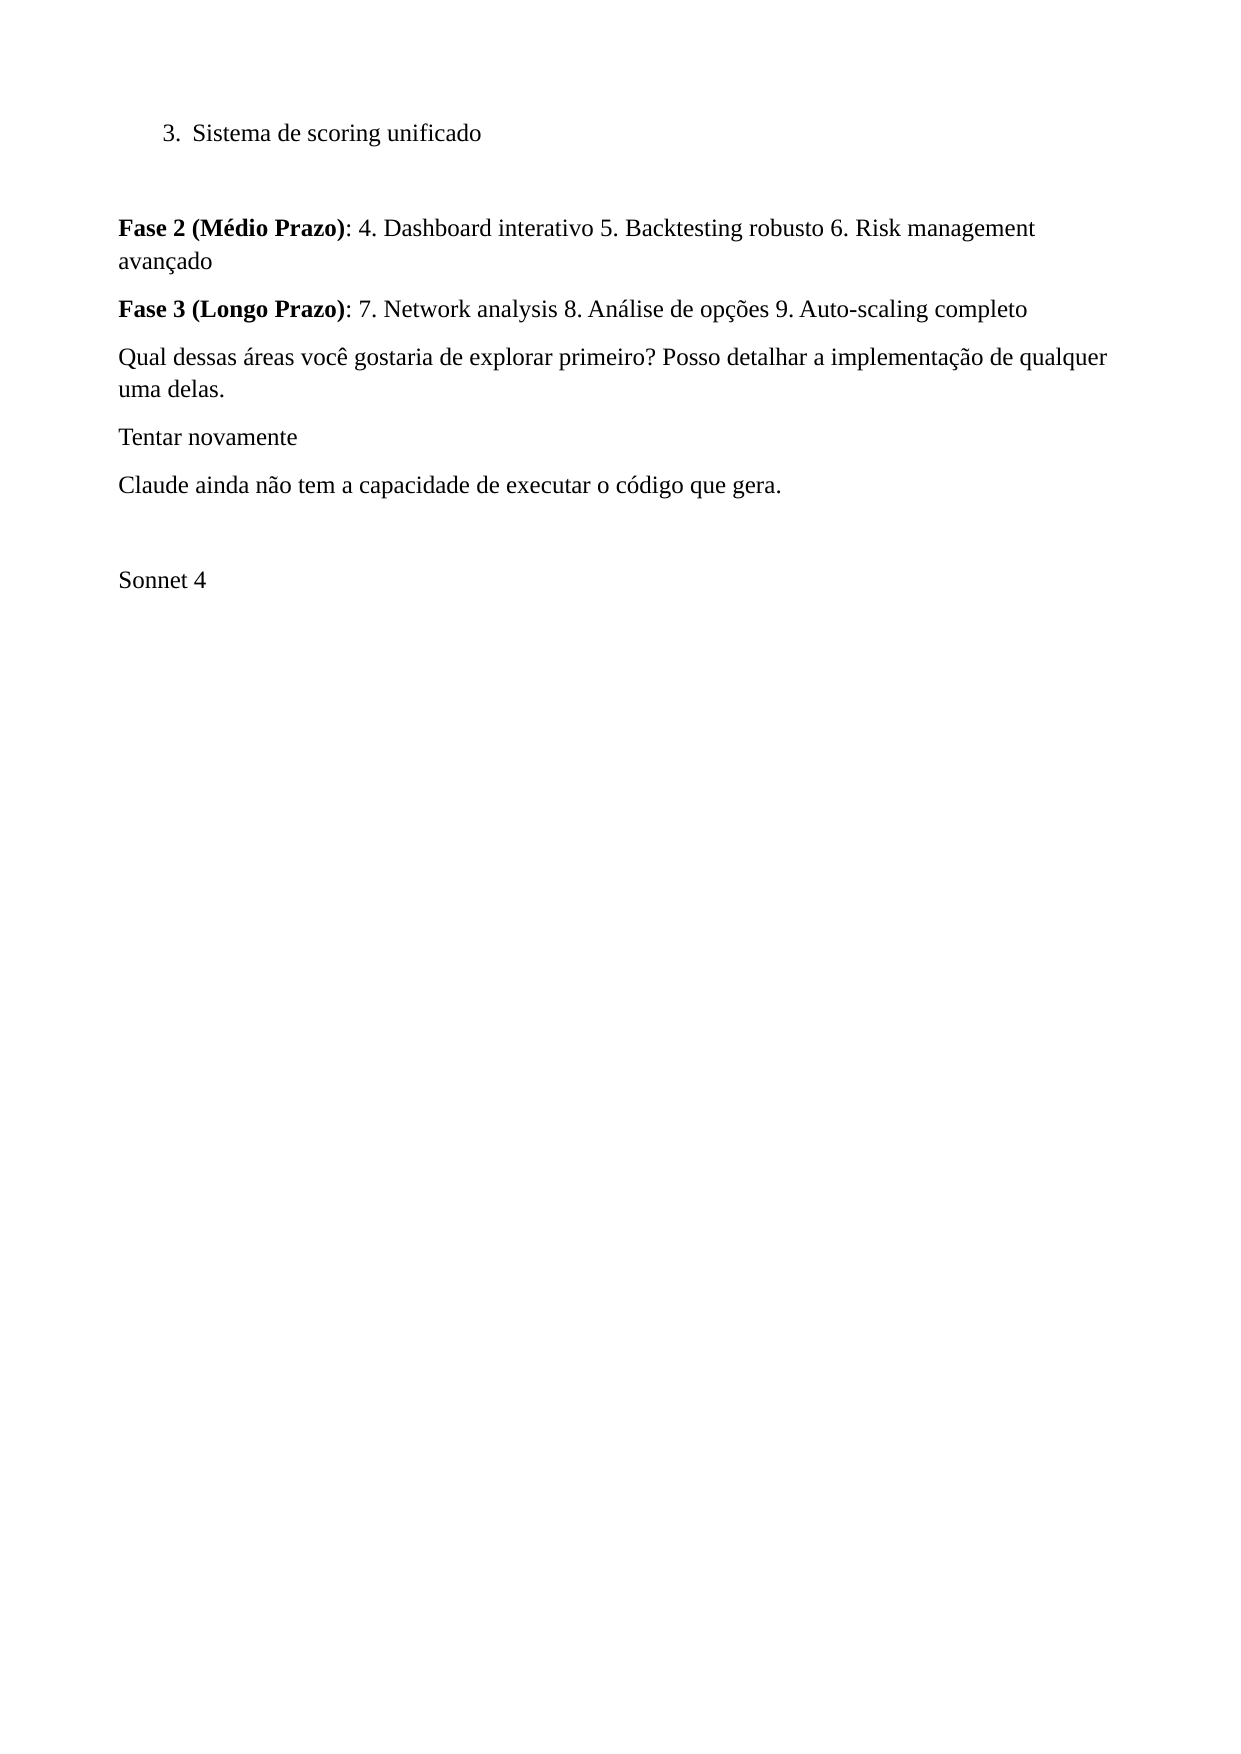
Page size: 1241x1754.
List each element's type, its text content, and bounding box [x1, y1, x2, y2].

text Qual dessas áreas você gostaria de explorar primeiro? Posso detalhar a implementação de qualquer uma delas. [118, 342, 1122, 403]
text [118, 646, 1122, 1632]
text Sonnet 4 [118, 565, 1122, 594]
text Tentar novamente [118, 422, 1122, 451]
text Fase 3 (Longo Prazo): 7. Network analysis 8. Análise de opções 9. Auto-scaling completo [118, 294, 1122, 323]
text Claude ainda não tem a capacidade de executar o código que gera. [118, 470, 1122, 498]
list Sistema de scoring unificado [162, 118, 1122, 147]
text Fase 2 (Médio Prazo): 4. Dashboard interativo 5. Backtesting robusto 6. Risk management avançado [118, 213, 1122, 275]
